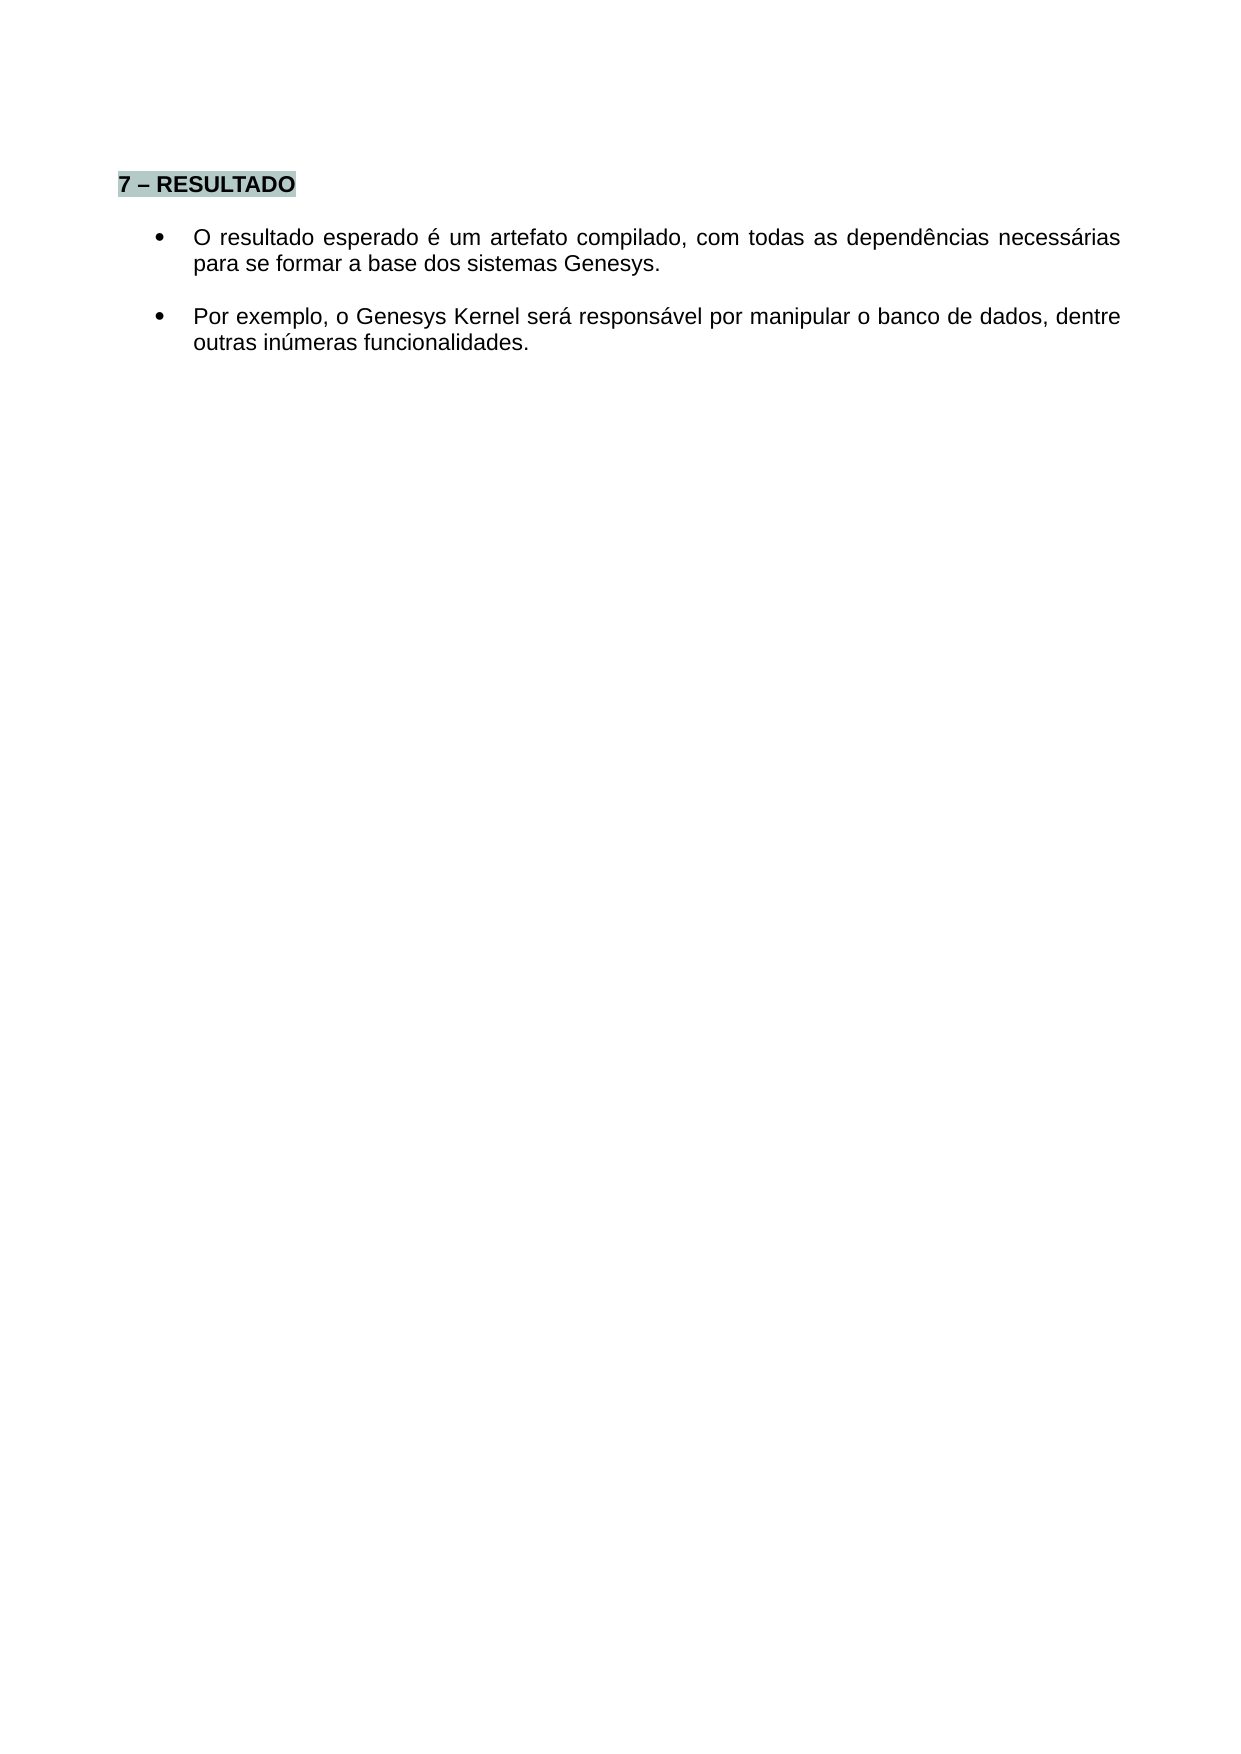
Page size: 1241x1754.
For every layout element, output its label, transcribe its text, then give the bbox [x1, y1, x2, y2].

list Por exemplo, o Genesys Kernel será responsável por manipular o banco de dados, dentre outras inúmeras funcionalidades. [156, 303, 1122, 355]
text 7 – RESULTADO [118, 171, 1122, 197]
list O resultado esperado é um artefato compilado, com todas as dependências necessárias para se formar a base dos sistemas Genesys. [156, 223, 1122, 276]
